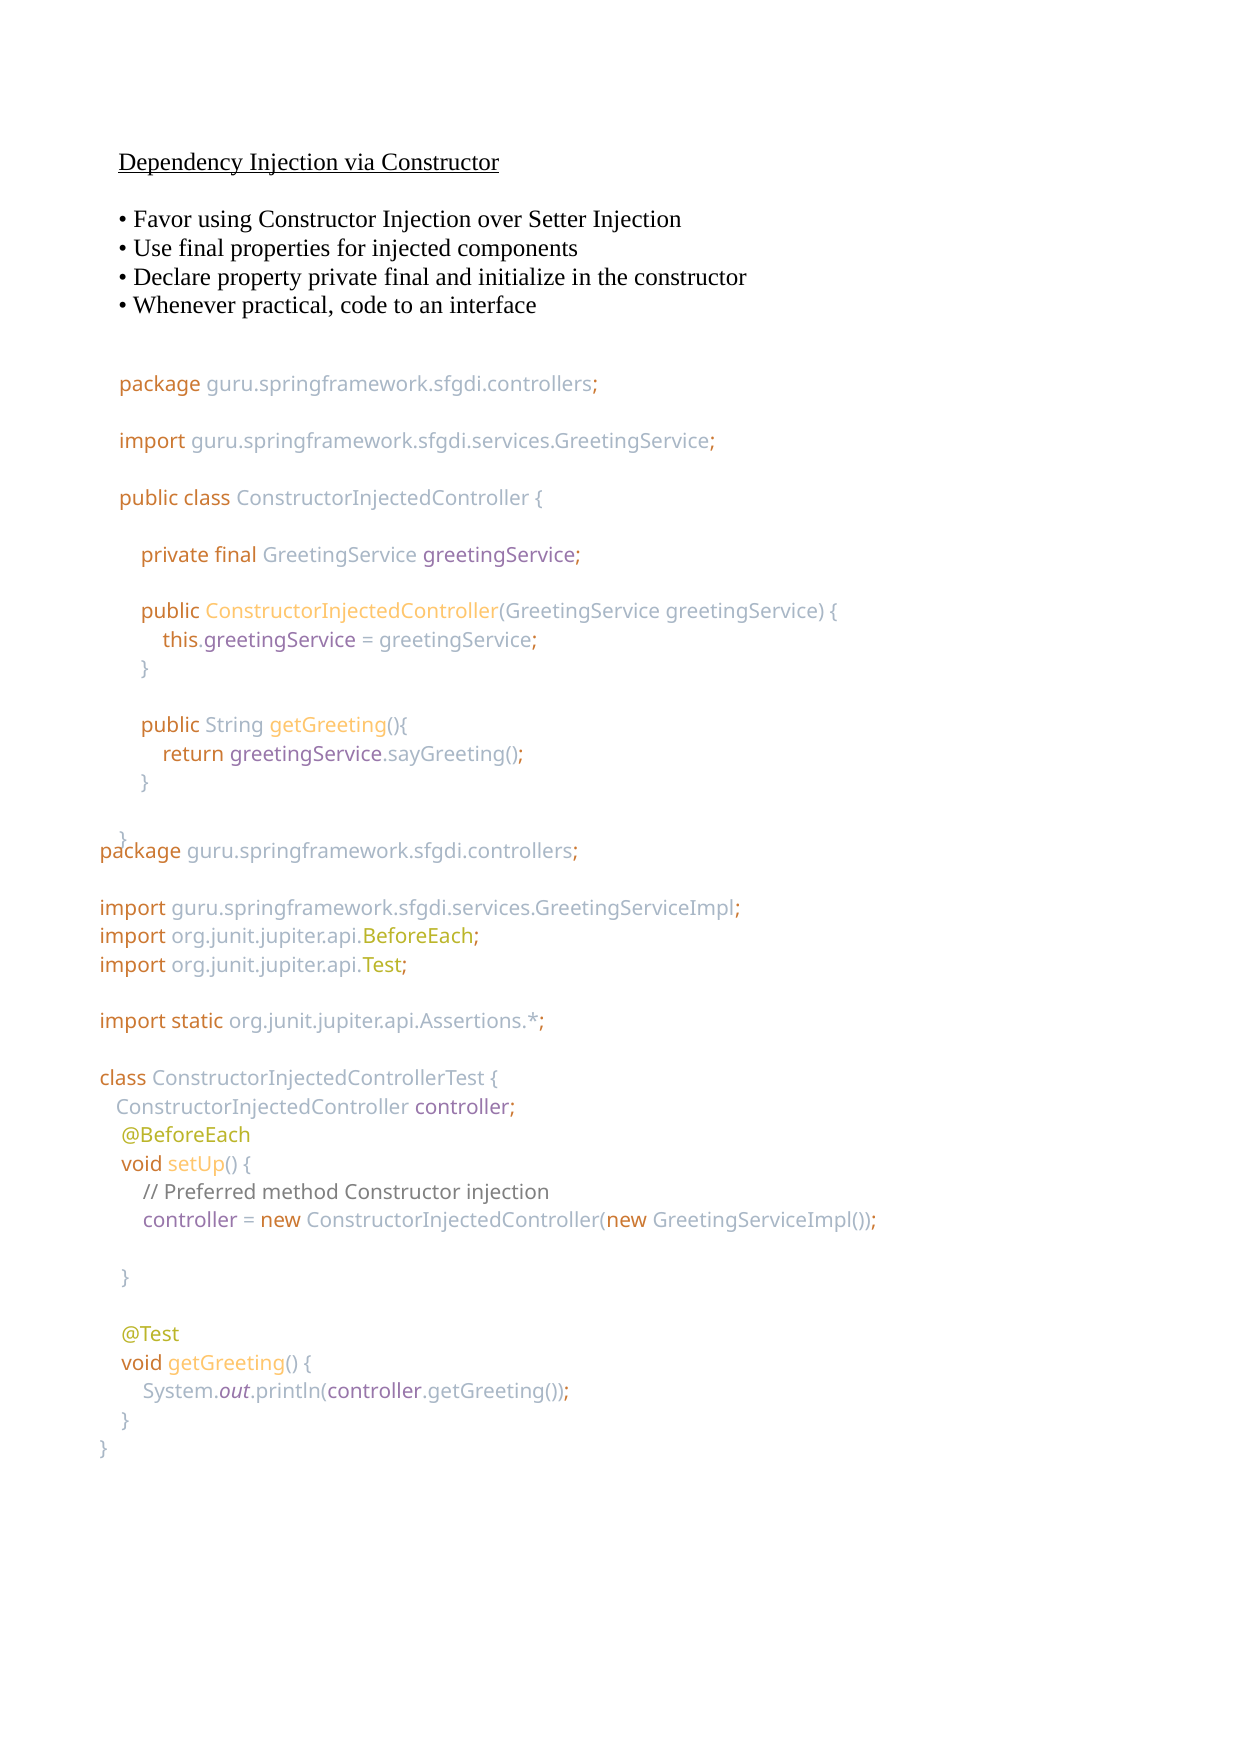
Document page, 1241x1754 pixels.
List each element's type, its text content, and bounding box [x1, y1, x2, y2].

text • Use final properties for injected components [118, 233, 1122, 262]
text Dependency Injection via Constructor [118, 147, 1122, 176]
text • Declare property private final and initialize in the constructor [118, 262, 1122, 291]
text • Whenever practical, code to an interface [118, 291, 1122, 319]
text • Favor using Constructor Injection over Setter Injection [118, 204, 1122, 233]
